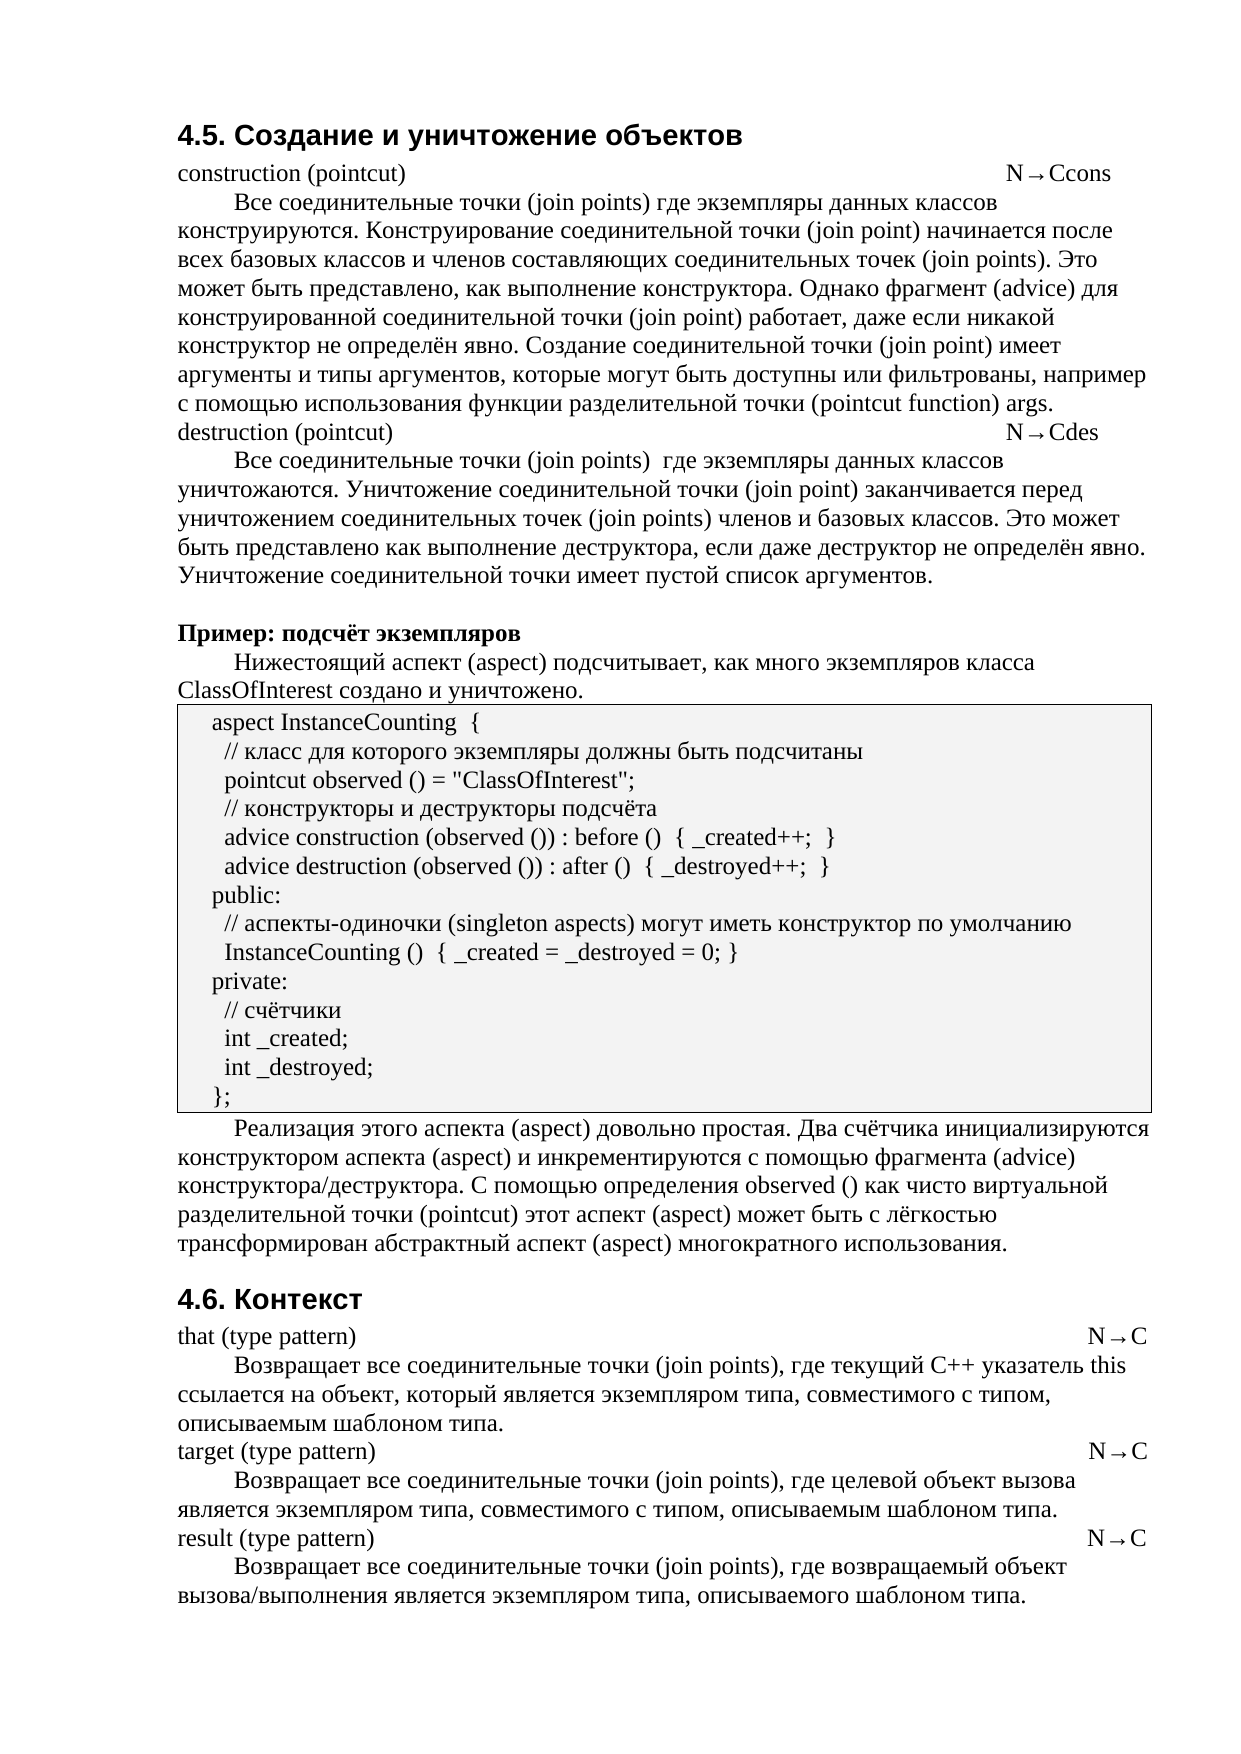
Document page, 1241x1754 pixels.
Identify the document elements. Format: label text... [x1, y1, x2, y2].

text pointcut observed () = "ClassOfInterest"; [178, 762, 1151, 790]
text Возвращает все соединительные точки (join points), где возвращаемый объект вызова/выполнения является экземпляром типа, описываемого шаблоном типа. [177, 1551, 1152, 1609]
text }; [178, 1078, 1151, 1112]
text int _created; [178, 1020, 1151, 1049]
text target (type pattern) N→C [177, 1436, 1152, 1465]
text that (type pattern) N→C [177, 1321, 1152, 1350]
text destruction (pointcut) N→Cdes [177, 417, 1152, 445]
subtitle 4.6. Контекст [177, 1282, 1152, 1315]
text Все соединительные точки (join points) где экземпляры данных классов уничтожаются. Уничтожение соединительной точки (join point) заканчивается перед уничтожением соединительных точек (join points) членов и базовых классов. Это может быть представлено как выполнение деструктора, если даже деструктор не определён явно. Уничтожение соединительной точки имеет пустой список аргументов. [177, 445, 1152, 589]
text advice destruction (observed ()) : after () { _destroyed++; } [178, 848, 1151, 877]
text // класс для которого экземпляры должны быть подсчитаны [178, 733, 1151, 762]
text Возвращает все соединительные точки (join points), где целевой объект вызова является экземпляром типа, совместимого с типом, описываемым шаблоном типа. [177, 1465, 1152, 1523]
subtitle 4.5. Создание и уничтожение объектов [177, 118, 1152, 152]
text public: [178, 877, 1151, 905]
text aspect InstanceCounting { [178, 705, 1151, 733]
text result (type pattern) N→C [177, 1523, 1152, 1551]
text Пример: подсчёт экземпляров [177, 618, 1152, 647]
text construction (pointcut) N→Ccons [177, 158, 1152, 187]
text // счётчики [178, 992, 1151, 1020]
text // аспекты-одиночки (singleton aspects) могут иметь конструктор по умолчанию [178, 905, 1151, 934]
text advice construction (observed ()) : before () { _created++; } [178, 819, 1151, 848]
text Возвращает все соединительные точки (join points), где текущий С++ указатель this ссылается на объект, который является экземпляром типа, совместимого с типом, описываемым шаблоном типа. [177, 1350, 1152, 1436]
text InstanceCounting () { _created = _destroyed = 0; } [178, 934, 1151, 963]
text int _destroyed; [178, 1049, 1151, 1078]
text Все соединительные точки (join points) где экземпляры данных классов конструируются. Конструирование соединительной точки (join point) начинается после всех базовых классов и членов составляющих соединительных точек (join points). Это может быть представлено, как выполнение конструктора. Однако фрагмент (advice) для конструированной соединительной точки (join point) работает, даже если никакой конструктор не определён явно. Создание соединительной точки (join point) имеет аргументы и типы аргументов, которые могут быть доступны или фильтрованы, например с помощью использования функции разделительной точки (pointcut function) args. [177, 187, 1152, 417]
text // конструкторы и деструкторы подсчёта [178, 790, 1151, 819]
text private: [178, 963, 1151, 992]
text Нижестоящий аспект (aspect) подсчитывает, как много экземпляров класса ClassOfInterest создано и уничтожено. [177, 647, 1152, 704]
text Реализация этого аспекта (aspect) довольно простая. Два счётчика инициализируются конструктором аспекта (aspect) и инкрементируются с помощью фрагмента (advice) конструктора/деструктора. С помощью определения observed () как чисто виртуальной разделительной точки (pointcut) этот аспект (aspect) может быть с лёгкостью трансформирован абстрактный аспект (aspect) многократного использования. [177, 1113, 1152, 1257]
